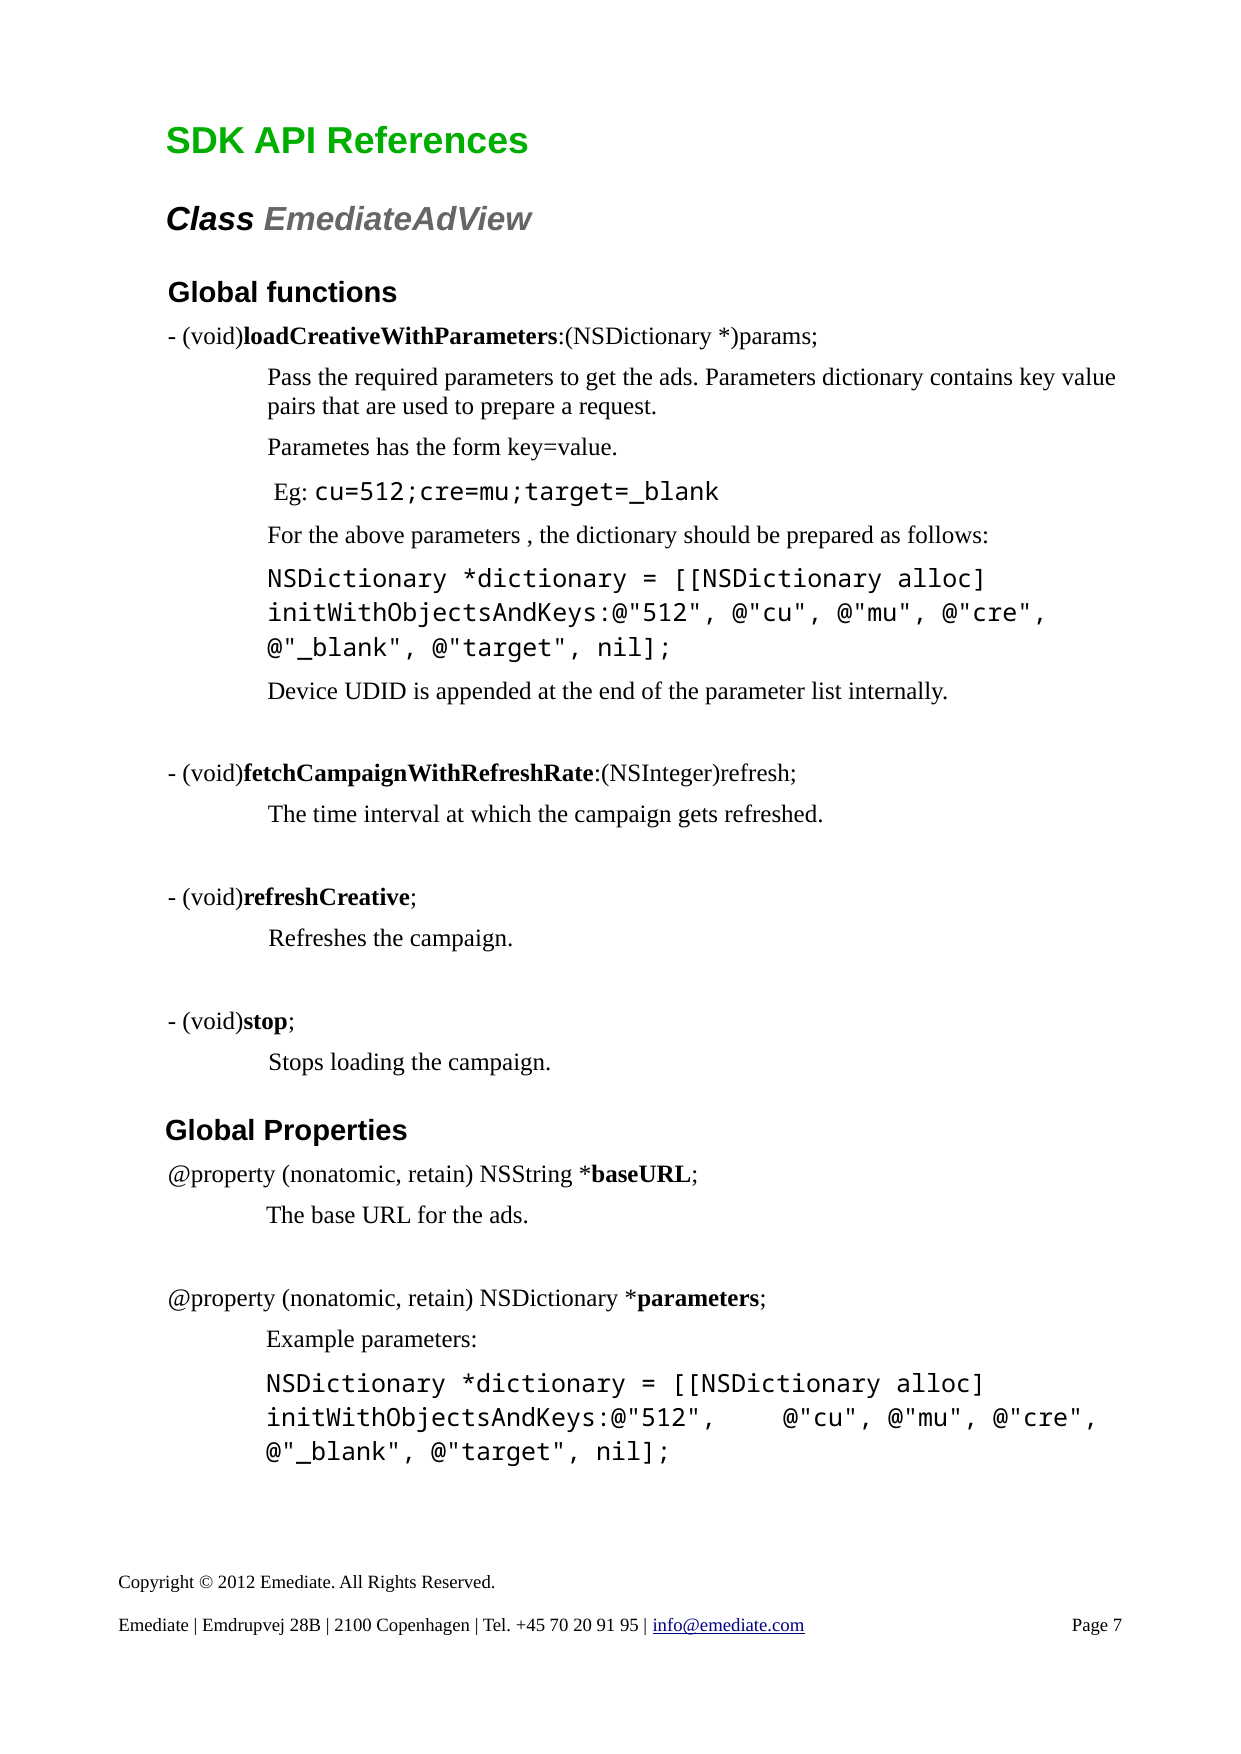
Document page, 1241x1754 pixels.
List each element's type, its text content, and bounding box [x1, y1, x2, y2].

subtitle SDK API References [166, 118, 1122, 161]
text NSDictionary *dictionary = [[NSDictionary alloc] initWithObjectsAndKeys:@"512", @"cu", @"mu", @"cre", @"_blank", @"target", nil]; [168, 561, 1122, 663]
text Parametes has the form key=value. [168, 432, 1122, 461]
list Stops loading the campaign. [168, 1047, 1122, 1076]
list Refreshes the campaign. [168, 923, 1122, 952]
subtitle Class EmediateAdView [166, 199, 1122, 237]
text Example parameters: [118, 1324, 1122, 1353]
text @property (nonatomic, retain) NSString *baseURL; [168, 1159, 1122, 1188]
list The time interval at which the campaign gets refreshed. [168, 799, 1122, 828]
text Device UDID is appended at the end of the parameter list internally. [168, 676, 1122, 704]
text The base URL for the ads. [118, 1201, 1122, 1229]
text Pass the required parameters to get the ads. Parameters dictionary contains key value pairs that are used to prepare a request. [168, 362, 1122, 419]
text NSDictionary *dictionary = [[NSDictionary alloc] initWithObjectsAndKeys:@"512", @"cu", @"mu", @"cre", @"_blank", @"target", nil]; [118, 1366, 1122, 1468]
list - (void)fetchCampaignWithRefreshRate:(NSInteger)refresh; [168, 758, 1122, 787]
text @property (nonatomic, retain) NSDictionary *parameters; [168, 1283, 1122, 1312]
list - (void)refreshCreative; [168, 882, 1122, 911]
list - (void)loadCreativeWithParameters:(NSDictionary *)params; [168, 321, 1122, 349]
text Eg: cu=512;cre=mu;target=_blank [168, 473, 1122, 507]
subtitle Global functions [168, 275, 1122, 308]
text For the above parameters , the dictionary should be prepared as follows: [168, 520, 1122, 548]
subtitle Global Properties [165, 1113, 1122, 1147]
list - (void)stop; [168, 1006, 1122, 1034]
